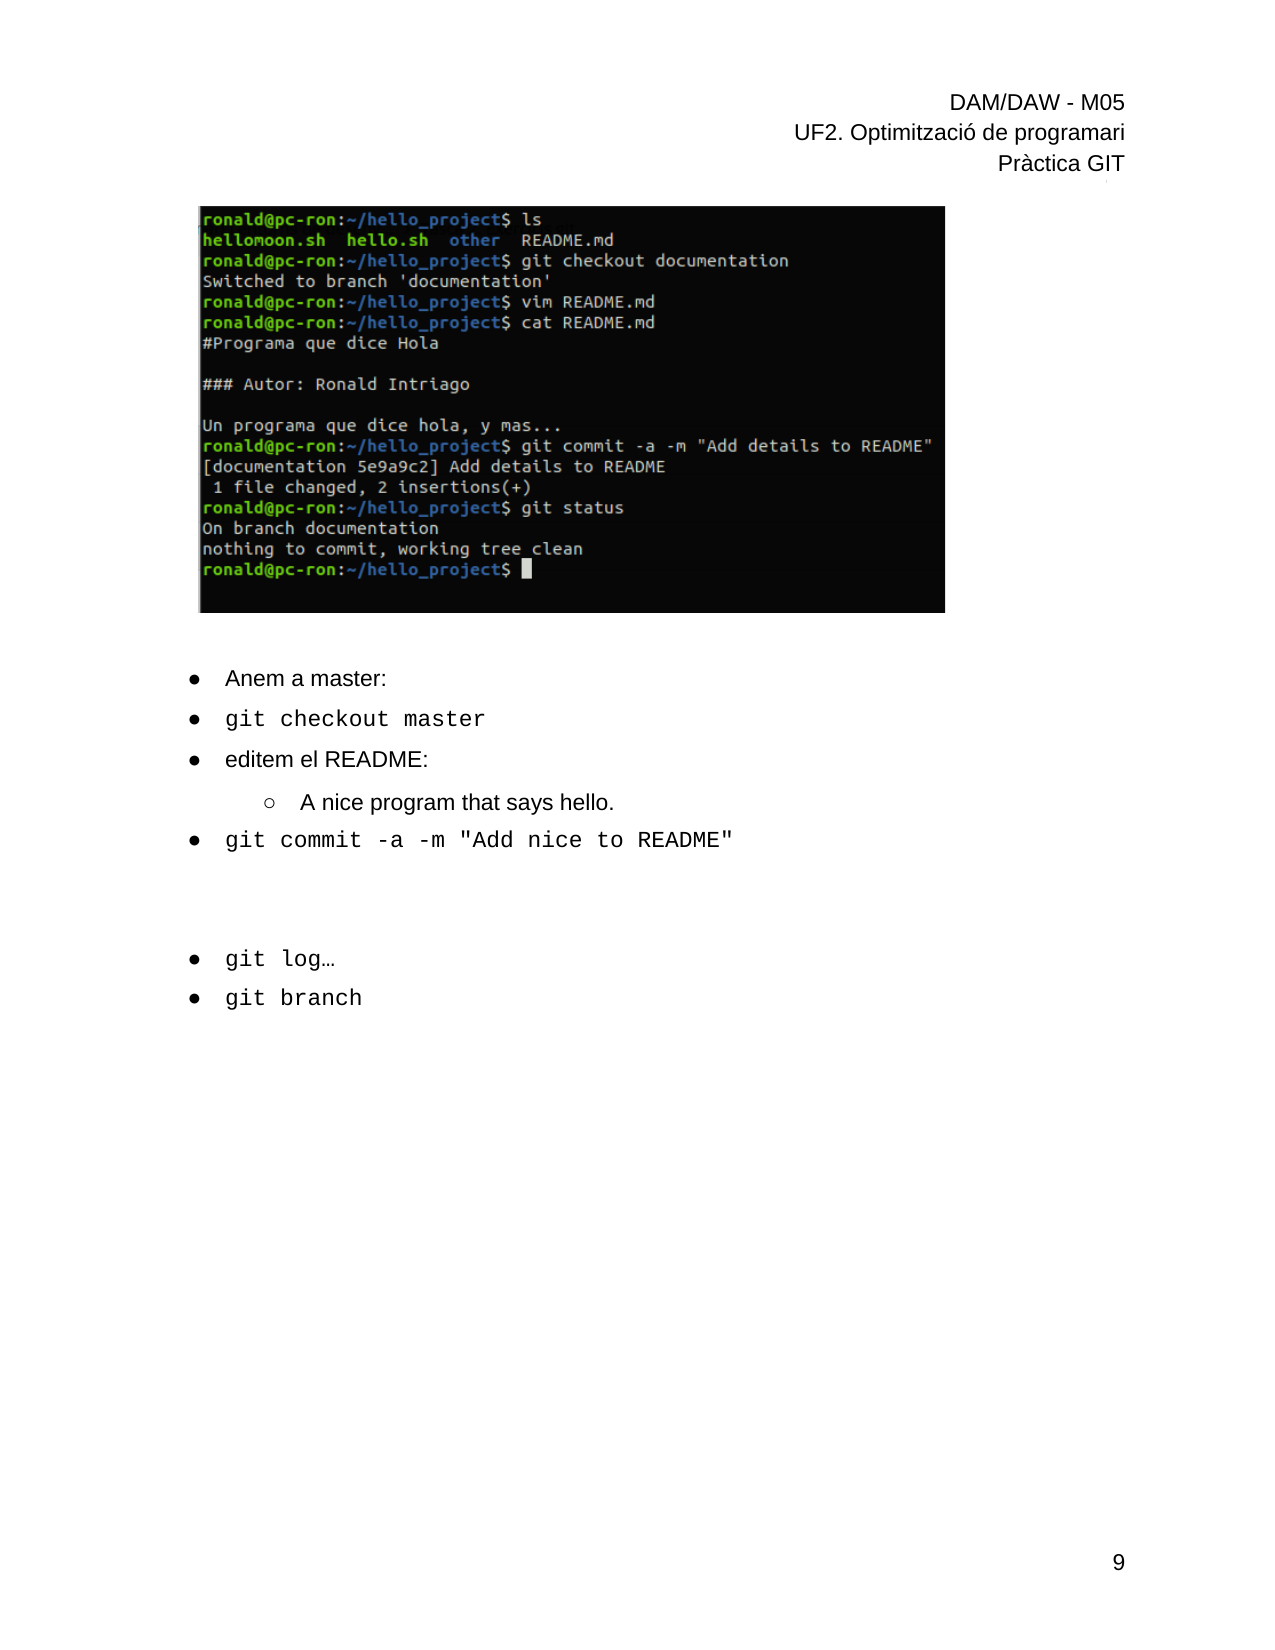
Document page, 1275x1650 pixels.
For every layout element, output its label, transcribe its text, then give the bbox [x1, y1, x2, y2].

list git branch [187, 986, 1125, 1012]
picture [198, 206, 946, 613]
list A nice program that says hello. [262, 788, 1125, 815]
list git log… [187, 947, 1125, 973]
list Anem a master: [187, 665, 1125, 693]
list git commit -a -m "Add nice to README" [187, 828, 1125, 854]
list git checkout master [187, 707, 1125, 733]
list editem el README: [187, 746, 1125, 774]
